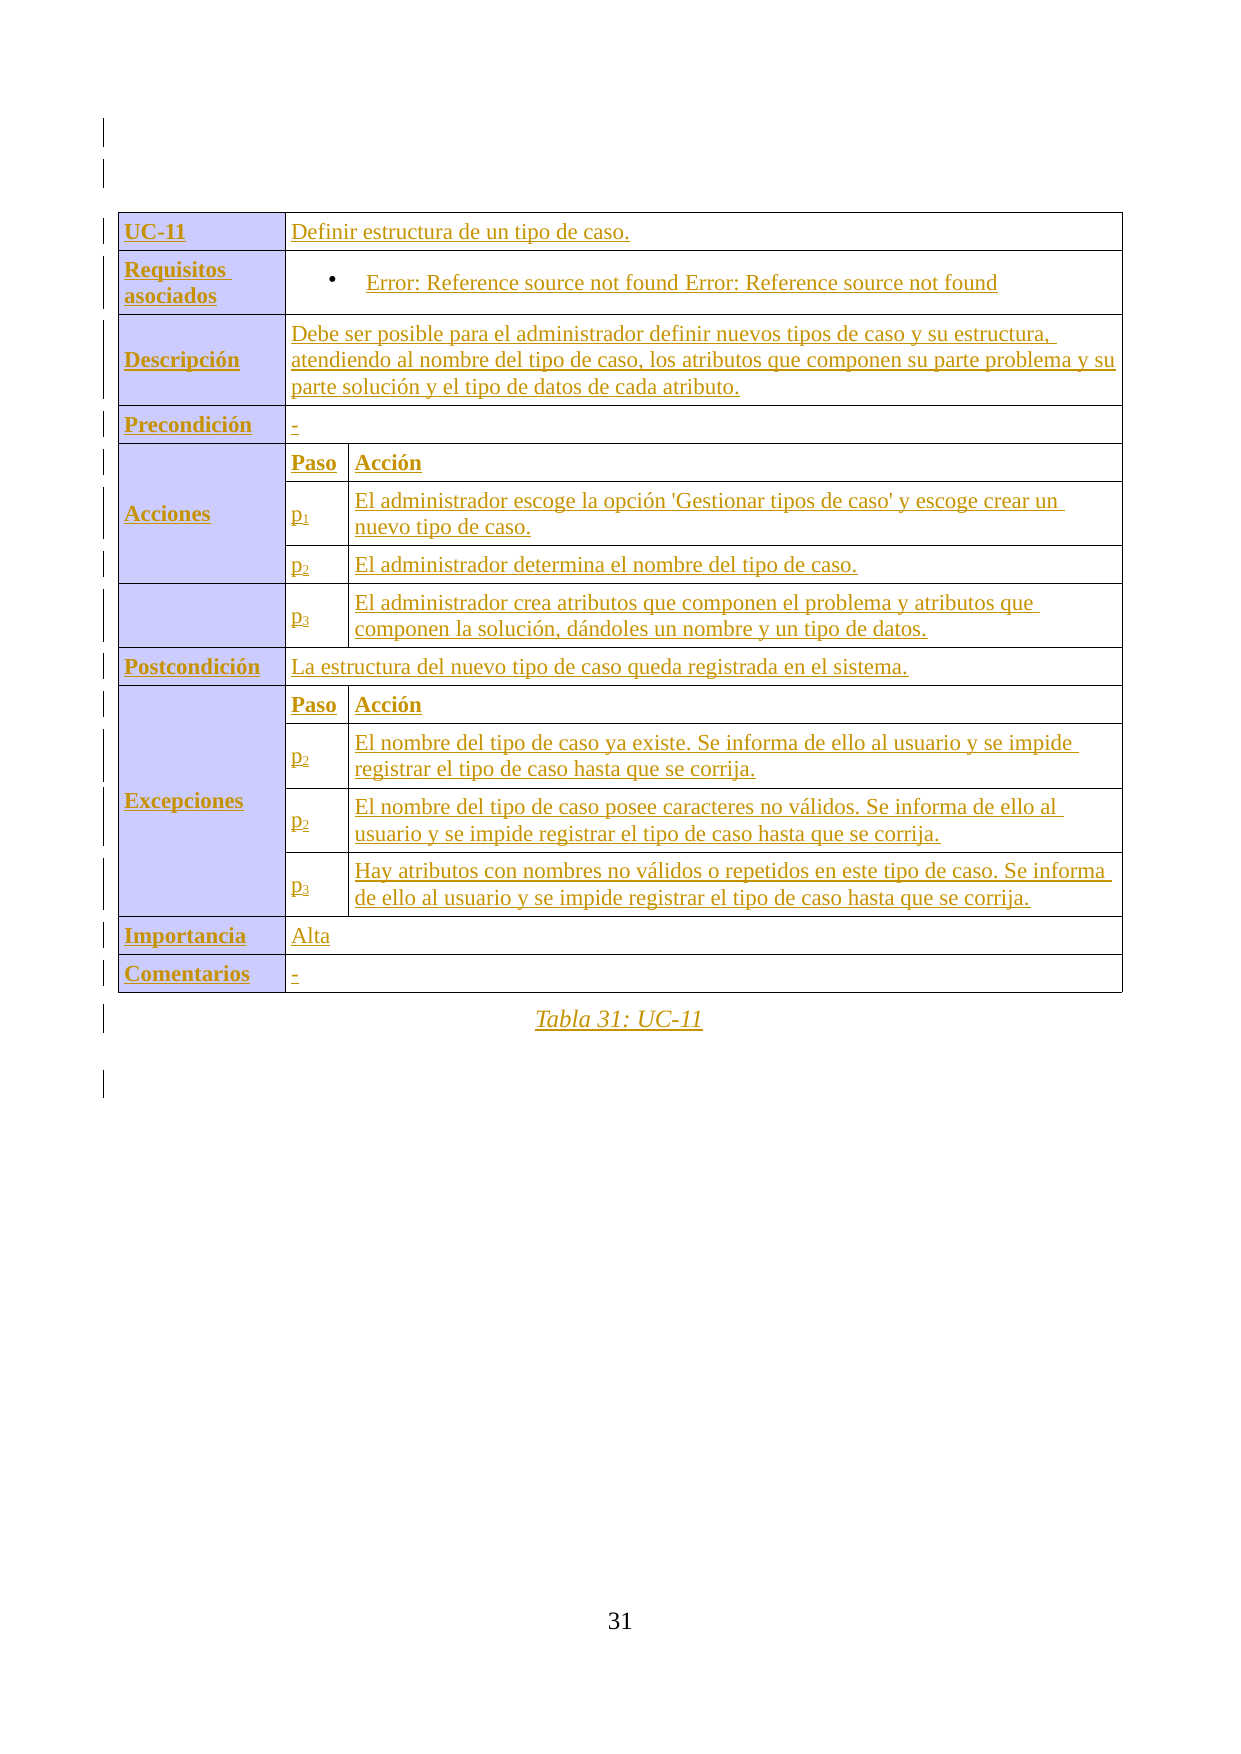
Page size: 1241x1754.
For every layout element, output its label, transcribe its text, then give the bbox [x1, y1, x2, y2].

table_header UC-11 [119, 213, 285, 250]
table_cell RF-3 Los administradores podrán definir nuevos tipos de casos para almacenar en la base de casos. [286, 251, 1122, 314]
table_cell Paso [286, 686, 348, 723]
table_cell Descripción [119, 315, 285, 405]
table_cell Debe ser posible para el administrador definir nuevos tipos de caso y su estructura, atendiendo al nombre del tipo de caso, los atributos que componen su parte problema y su parte solución y el tipo de datos de cada atributo. [286, 315, 1122, 405]
table_cell p1 [286, 482, 348, 545]
table_cell Acción [349, 444, 1122, 481]
table_cell p3 [286, 853, 348, 916]
table_cell El nombre del tipo de caso ya existe. Se informa de ello al usuario y se impide registrar el tipo de caso hasta que se corrija. [349, 724, 1122, 787]
table_cell Postcondición [119, 648, 285, 685]
table_cell El administrador crea atributos que componen el problema y atributos que componen la solución, dándoles un nombre y un tipo de datos. [349, 584, 1122, 647]
table_cell Acciones [119, 444, 285, 583]
text Tabla 31: UC-11 [118, 1004, 1122, 1033]
table_cell Importancia [119, 917, 285, 954]
table_cell El nombre del tipo de caso posee caracteres no válidos. Se informa de ello al usuario y se impide registrar el tipo de caso hasta que se corrija. [349, 789, 1122, 852]
table_header Definir estructura de un tipo de caso. [286, 213, 1122, 250]
table_cell Paso [286, 444, 348, 481]
table_cell Requisitos asociados [119, 251, 285, 314]
table_cell La estructura del nuevo tipo de caso queda registrada en el sistema. [286, 648, 1122, 685]
table_cell Hay atributos con nombres no válidos o repetidos en este tipo de caso. Se informa de ello al usuario y se impide registrar el tipo de caso hasta que se corrija. [349, 853, 1122, 916]
table_cell Comentarios [119, 955, 285, 992]
table_cell El administrador determina el nombre del tipo de caso. [349, 546, 1122, 583]
table_cell Acción [349, 686, 1122, 723]
table_cell El administrador escoge la opción 'Gestionar tipos de caso' y escoge crear un nuevo tipo de caso. [349, 482, 1122, 545]
table_cell Excepciones [119, 686, 285, 916]
table_cell - [286, 955, 1122, 992]
table_cell [119, 584, 285, 647]
table_cell Precondición [119, 406, 285, 443]
table_cell p2 [286, 724, 348, 787]
table_cell - [286, 406, 1122, 443]
table_cell Alta [286, 917, 1122, 954]
table_cell p2 [286, 789, 348, 852]
table_cell p2 [286, 546, 348, 583]
table_cell p3 [286, 584, 348, 647]
